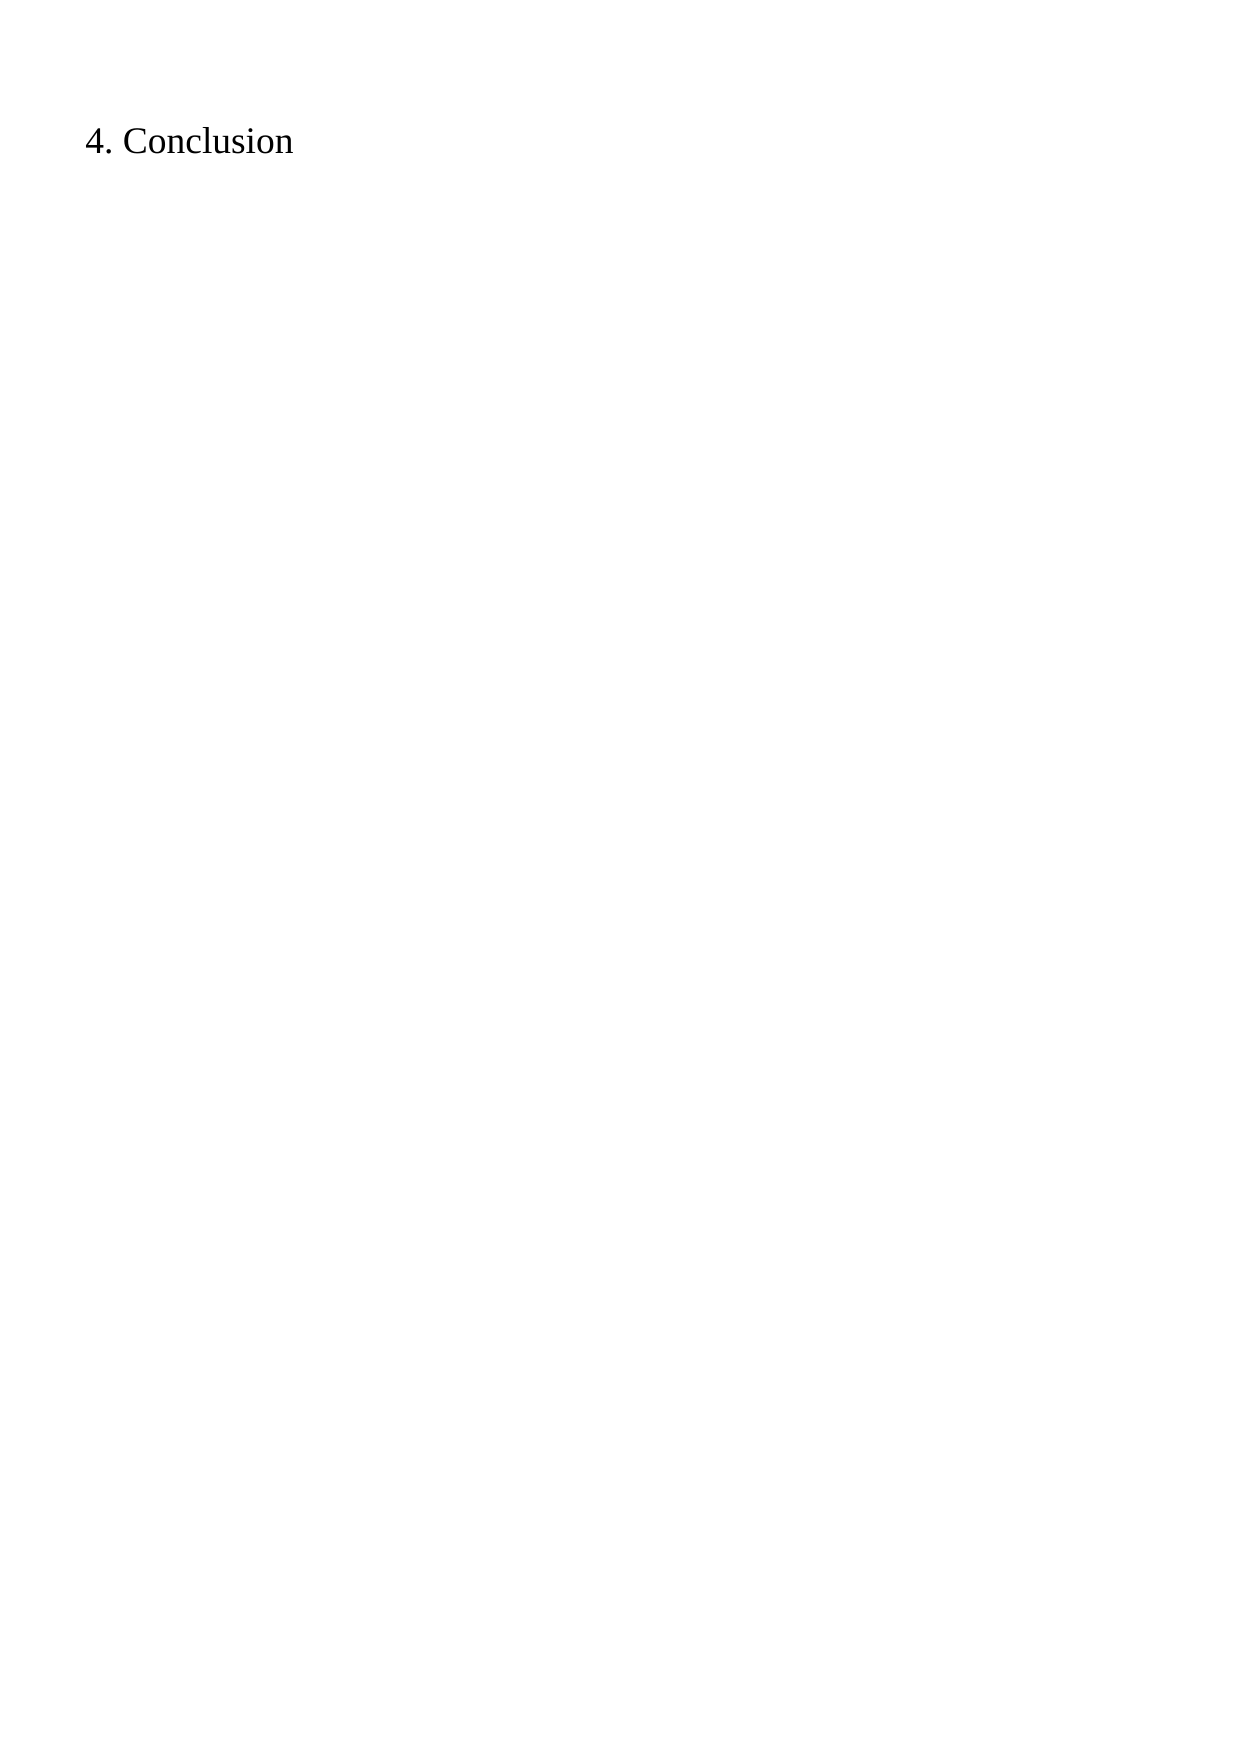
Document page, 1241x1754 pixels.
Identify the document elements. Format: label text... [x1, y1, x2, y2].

text 4. Conclusion [85, 118, 1122, 161]
